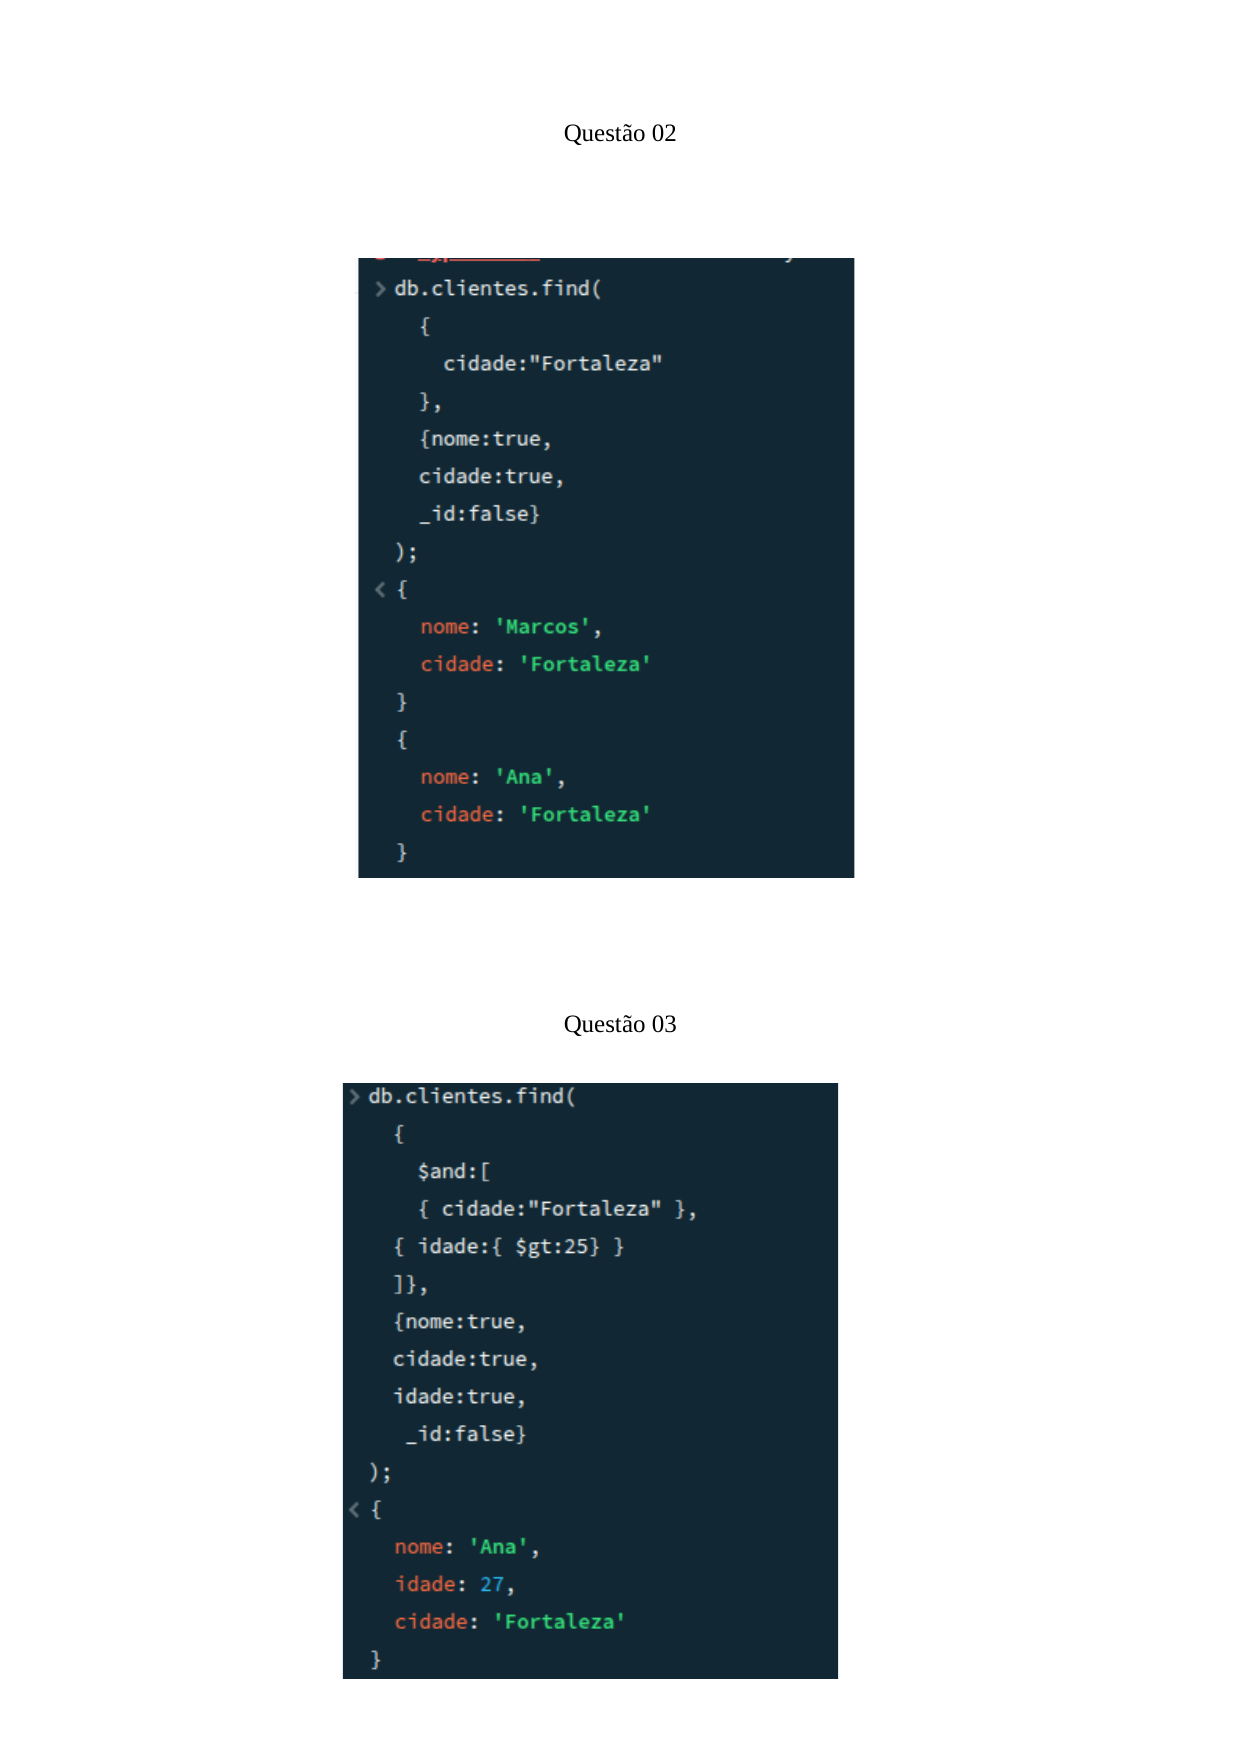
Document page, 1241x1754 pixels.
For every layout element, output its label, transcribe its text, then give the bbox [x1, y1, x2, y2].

picture [342, 1083, 839, 1679]
text Questão 02 [118, 118, 1122, 147]
text Questão 03 [118, 1009, 1122, 1038]
picture [354, 258, 855, 878]
